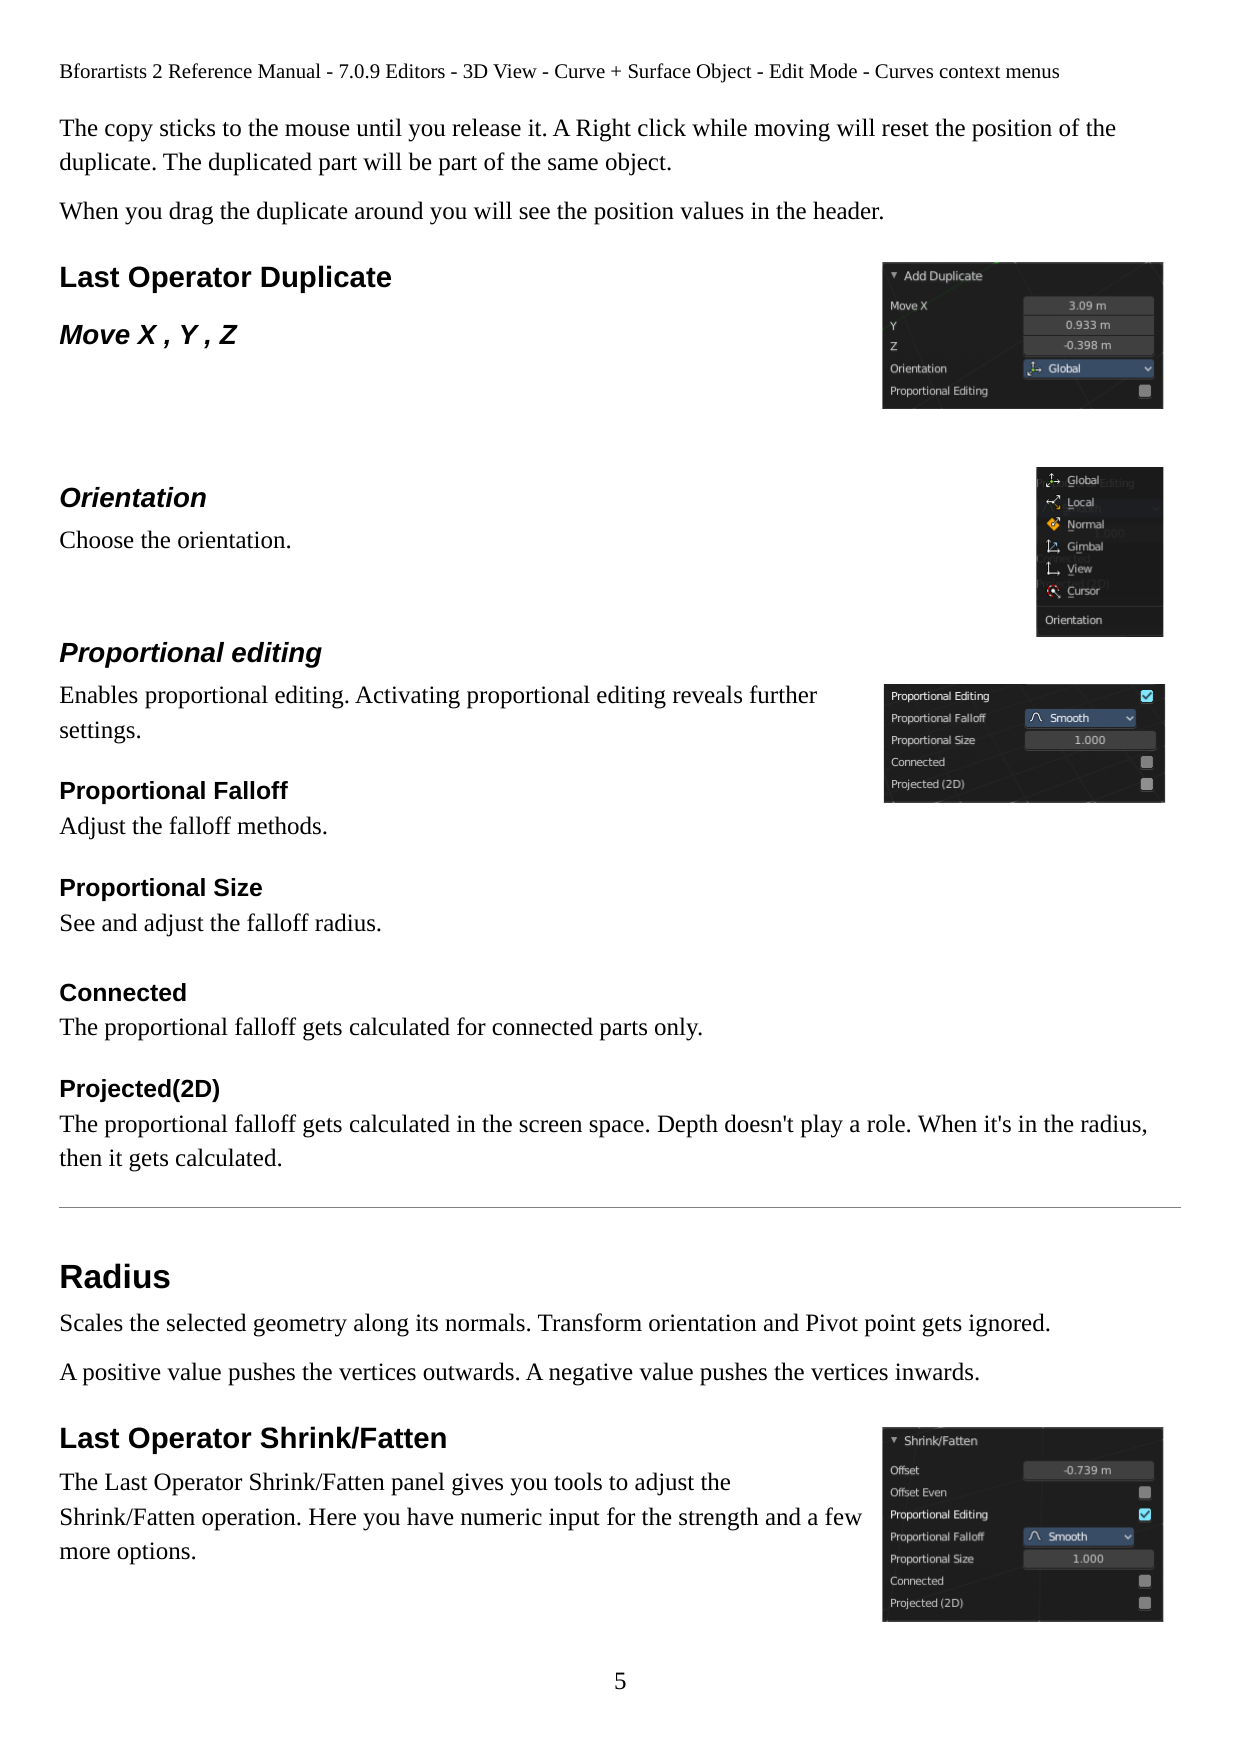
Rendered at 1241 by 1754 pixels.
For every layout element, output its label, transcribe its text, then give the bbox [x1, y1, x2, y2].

text See and adjust the falloff radius. [59, 908, 1181, 936]
subtitle Radius [59, 1257, 1181, 1296]
text A positive value pushes the vertices outwards. A negative value pushes the vertices inwards. [59, 1357, 1181, 1386]
text Adjust the falloff methods. [59, 811, 1181, 840]
subtitle Proportional Falloff [59, 776, 1181, 805]
subtitle [1164, 318, 1181, 350]
subtitle Proportional Size [59, 873, 1181, 901]
text The proportional falloff gets calculated for connected parts only. [59, 1012, 1181, 1041]
text The copy sticks to the mouse until you release it. A Right click while moving will reset the position of the duplicate. The duplicated part will be part of the same object. [59, 113, 1181, 176]
subtitle Proportional editing [59, 636, 1181, 668]
subtitle Move X , Y , Z [59, 318, 882, 350]
subtitle Last Operator Duplicate [59, 260, 1181, 293]
picture [882, 1427, 1164, 1622]
subtitle Last Operator Shrink/Fatten [59, 1421, 1181, 1455]
text [1164, 525, 1181, 554]
picture [882, 262, 1164, 409]
text When you drag the duplicate around you will see the position values in the header. [59, 196, 1181, 225]
text Enables proportional editing. Activating proportional editing reveals further settings. [59, 680, 1181, 744]
text The proportional falloff gets calculated in the screen space. Depth doesn't play a role. When it's in the radius, then it gets calculated. [59, 1109, 1181, 1172]
subtitle Orientation [59, 481, 1036, 513]
text The Last Operator Shrink/Fatten panel gives you tools to adjust the Shrink/Fatten operation. Here you have numeric input for the strength and a few more options. [59, 1467, 882, 1565]
text Scales the selected geometry along its normals. Transform orientation and Pivot point gets ignored. [59, 1308, 1181, 1337]
text Choose the orientation. [59, 525, 1036, 554]
subtitle [1164, 481, 1181, 513]
subtitle Connected [59, 978, 1181, 1006]
subtitle Projected(2D) [59, 1074, 1181, 1102]
picture [1036, 467, 1164, 637]
picture [883, 684, 1166, 803]
